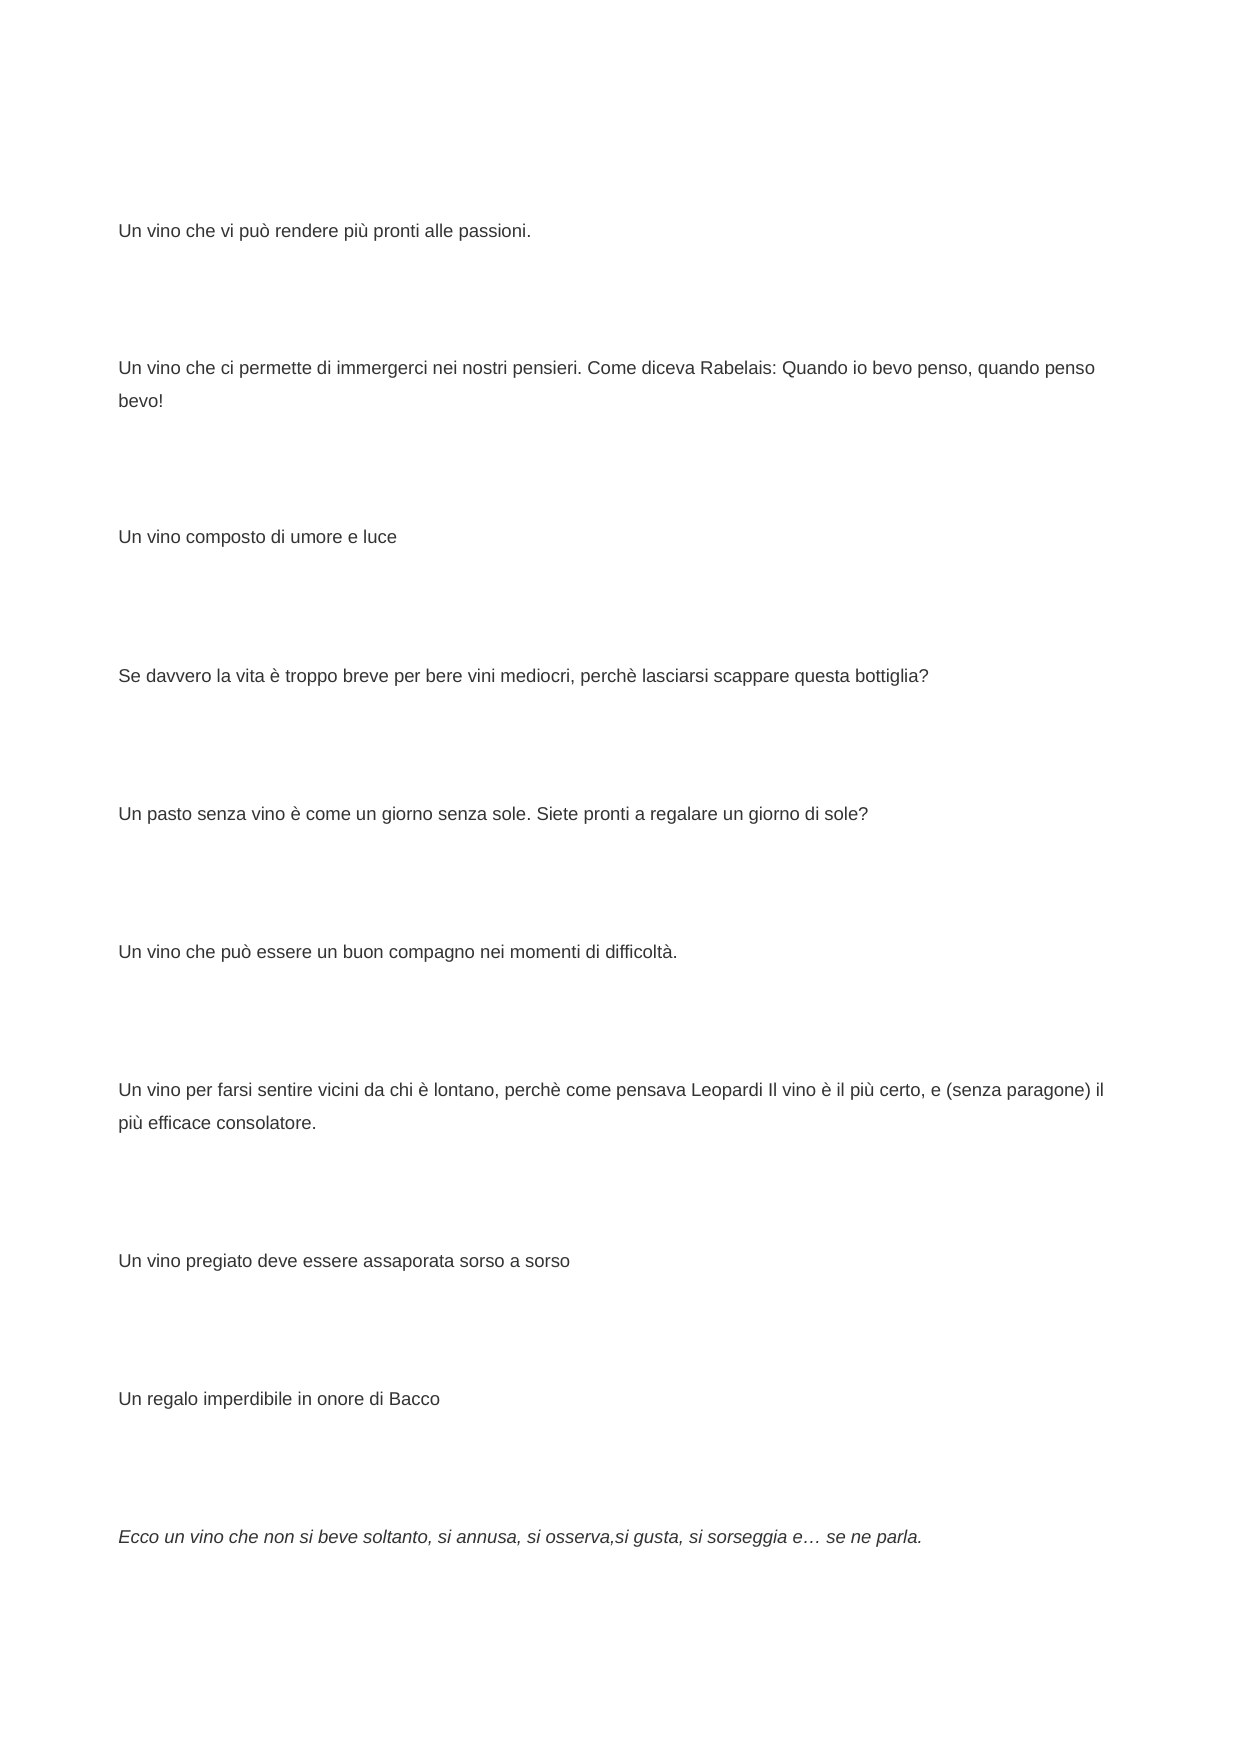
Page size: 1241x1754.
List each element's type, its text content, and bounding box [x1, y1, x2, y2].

text Ecco un vino che non si beve soltanto, si annusa, si osserva,si gusta, si sorseggia e… se ne parla. [118, 1515, 1122, 1548]
text Un pasto senza vino è come un giorno senza sole. Siete pronti a regalare un giorno di sole? [118, 791, 1122, 824]
text Un vino che ci permette di immergerci nei nostri pensieri. Come diceva Rabelais: Quando io bevo penso, quando penso bevo! [118, 345, 1122, 411]
text Se davvero la vita è troppo breve per bere vini mediocri, perchè lasciarsi scappare questa bottiglia? [118, 653, 1122, 686]
text Un vino composto di umore e luce [118, 515, 1122, 548]
text Un regalo imperdibile in onore di Bacco [118, 1377, 1122, 1409]
text Un vino che vi può rendere più pronti alle passioni. [118, 209, 1122, 242]
text Un vino che può essere un buon compagno nei momenti di difficoltà. [118, 929, 1122, 962]
text Un vino pregiato deve essere assaporata sorso a sorso [118, 1238, 1122, 1271]
text Un vino per farsi sentire vicini da chi è lontano, perchè come pensava Leopardi Il vino è il più certo, e (senza paragone) il più efficace consolatore. [118, 1067, 1122, 1133]
